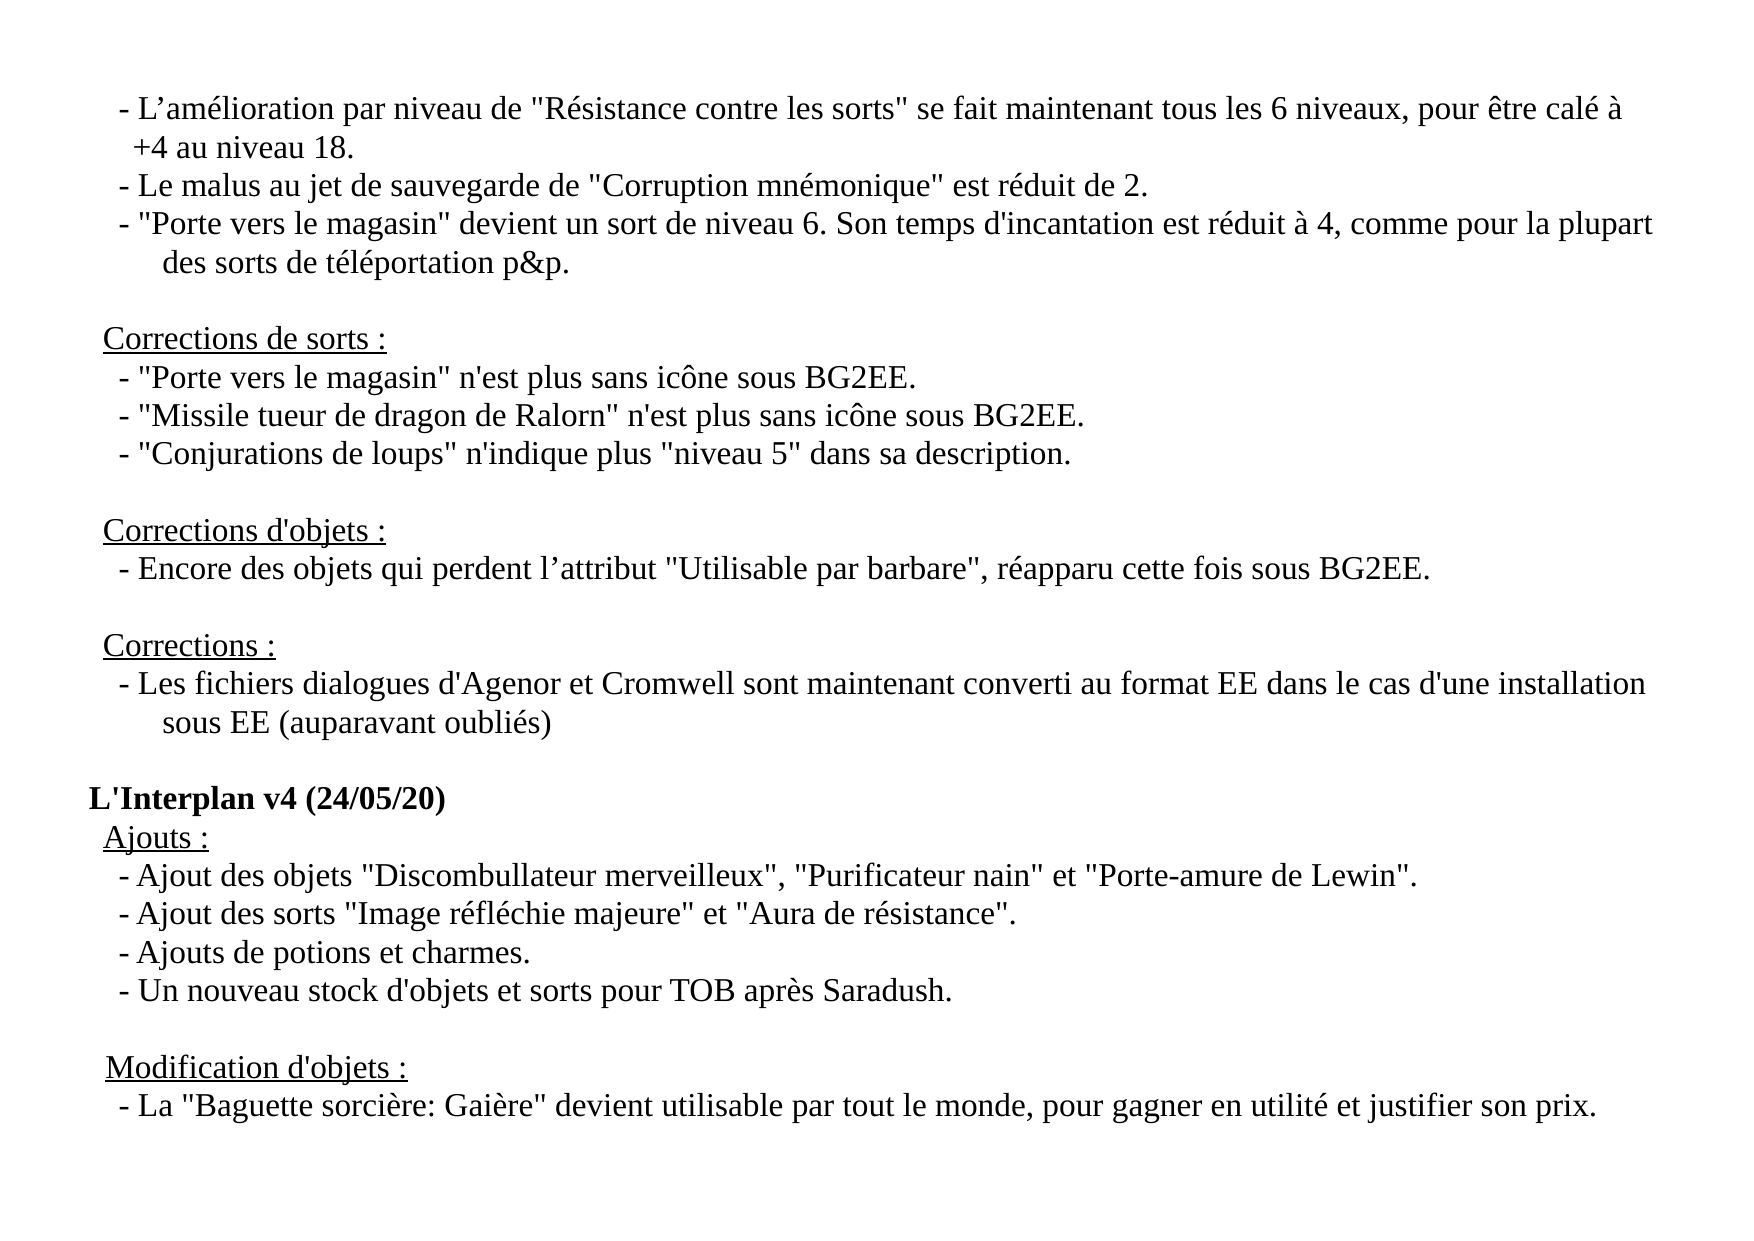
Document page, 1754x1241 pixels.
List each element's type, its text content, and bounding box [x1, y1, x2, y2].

text - "Porte vers le magasin" n'est plus sans icône sous BG2EE. [88, 357, 1665, 395]
text Corrections d'objets : [88, 510, 1665, 548]
text - Ajout des objets "Discombullateur merveilleux", "Purificateur nain" et "Porte-amure de Lewin". [88, 855, 1665, 893]
text Ajouts : [88, 817, 1665, 855]
text L'Interplan v4 (24/05/20) [88, 778, 1665, 817]
text - La "Baguette sorcière: Gaière" devient utilisable par tout le monde, pour gagner en utilité et justifier son prix. [88, 1085, 1665, 1123]
text - "Missile tueur de dragon de Ralorn" n'est plus sans icône sous BG2EE. [88, 395, 1665, 433]
text - Un nouveau stock d'objets et sorts pour TOB après Saradush. [88, 970, 1665, 1008]
text Corrections : [88, 625, 1665, 663]
text - L’amélioration par niveau de "Résistance contre les sorts" se fait maintenant tous les 6 niveaux, pour être calé à +4 au niveau 18. [88, 88, 1665, 165]
text Modification d'objets : [88, 1047, 1665, 1085]
text - Les fichiers dialogues d'Agenor et Cromwell sont maintenant converti au format EE dans le cas d'une installation sous EE (auparavant oubliés) [88, 663, 1665, 740]
text Corrections de sorts : [88, 318, 1665, 357]
text - Encore des objets qui perdent l’attribut "Utilisable par barbare", réapparu cette fois sous BG2EE. [88, 548, 1665, 587]
text - "Conjurations de loups" n'indique plus "niveau 5" dans sa description. [88, 433, 1665, 472]
text - "Porte vers le magasin" devient un sort de niveau 6. Son temps d'incantation est réduit à 4, comme pour la plupart des sorts de téléportation p&p. [88, 203, 1665, 280]
text - Ajout des sorts "Image réfléchie majeure" et "Aura de résistance". [88, 893, 1665, 932]
text - Le malus au jet de sauvegarde de "Corruption mnémonique" est réduit de 2. [88, 165, 1665, 203]
text - Ajouts de potions et charmes. [88, 932, 1665, 970]
